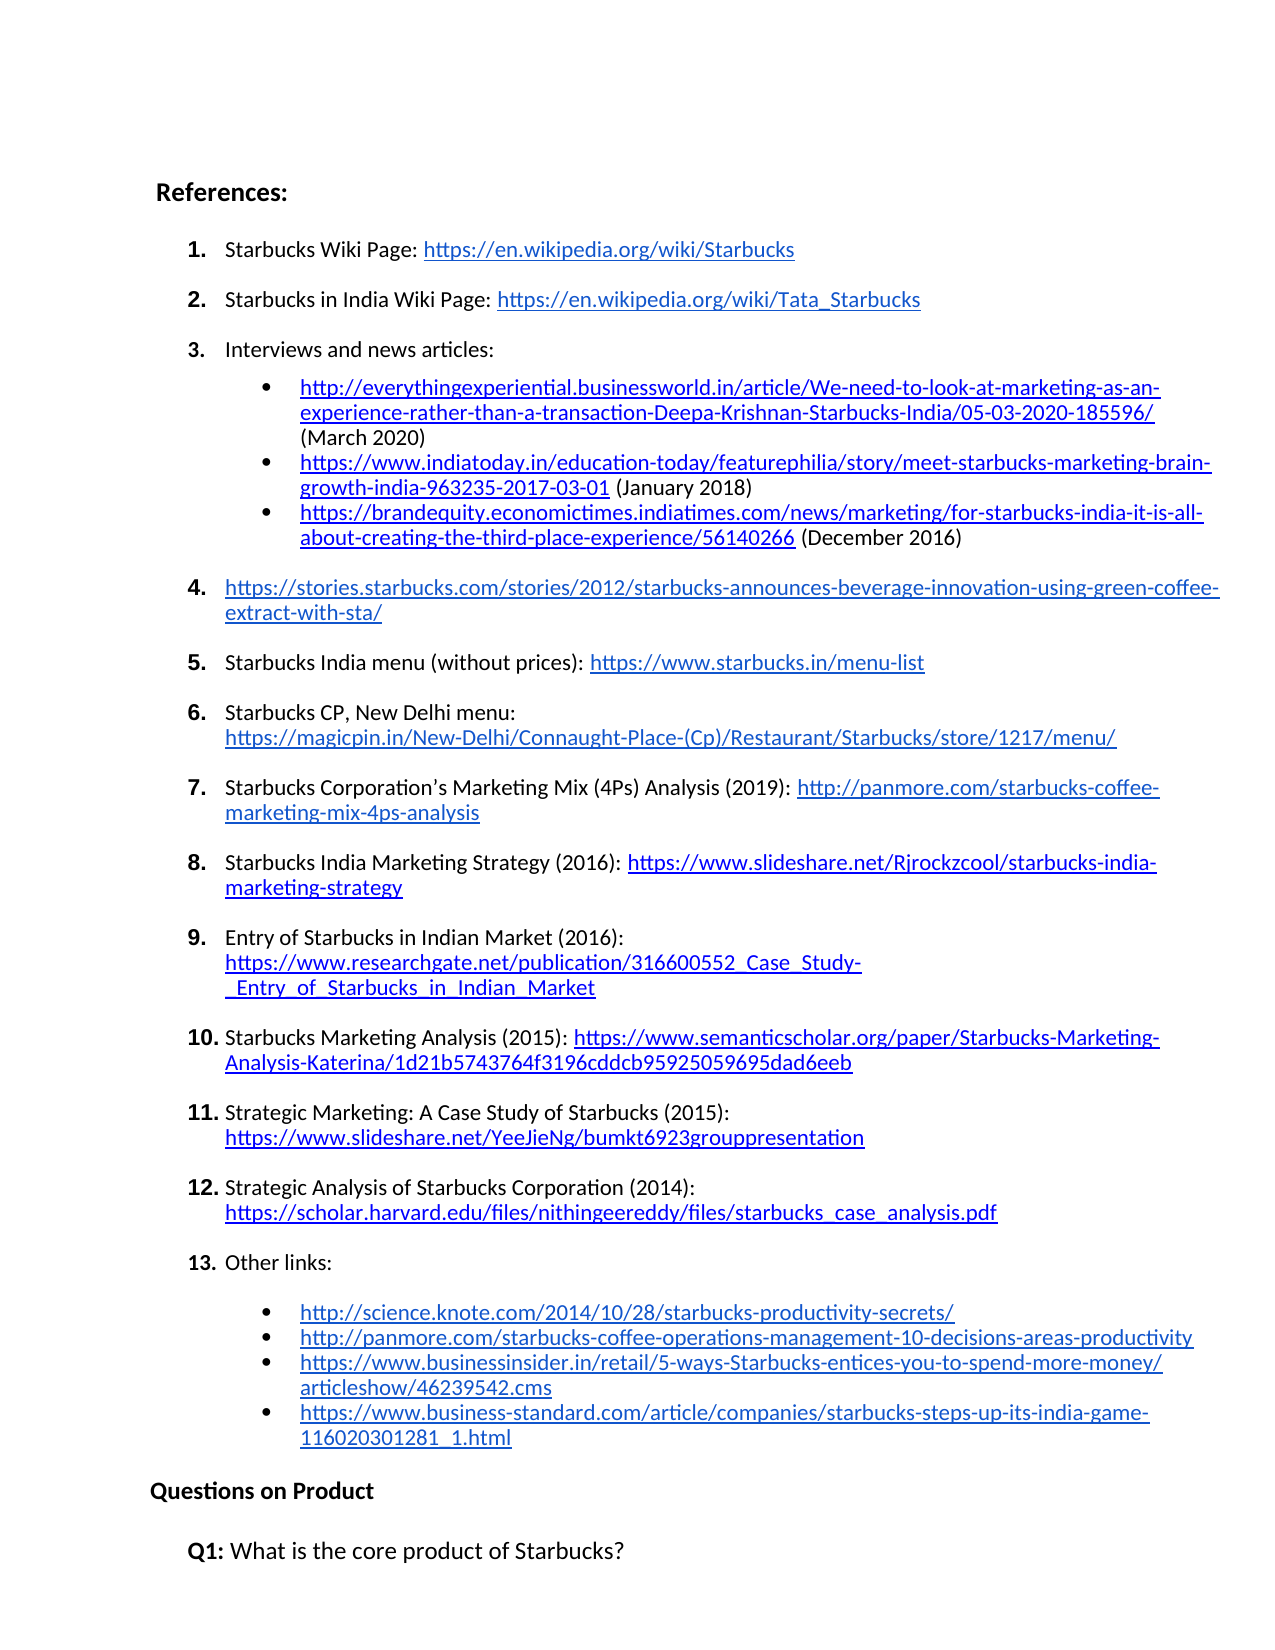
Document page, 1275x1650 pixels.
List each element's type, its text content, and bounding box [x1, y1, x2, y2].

list Strategic Marketing: A Case Study of Starbucks (2015): https://www.slideshare.net/YeeJieNg/bumkt6923grouppresentation [187, 1100, 1224, 1175]
list Starbucks Marketing Analysis (2015): https://www.semanticscholar.org/paper/Starbucks-Marketing-Analysis-Katerina/1d21b5743764f3196cddcb95925059695dad6eeb [187, 1025, 1224, 1100]
list http://panmore.com/starbucks-coffee-operations-management-10-decisions-areas-productivity [262, 1325, 1224, 1350]
list Starbucks India Marketing Strategy (2016): https://www.slideshare.net/Rjrockzcool/starbucks-india-marketing-strategy [187, 850, 1224, 925]
list http://science.knote.com/2014/10/28/starbucks-productivity-secrets/ [262, 1300, 1224, 1325]
list Starbucks Corporation’s Marketing Mix (4Ps) Analysis (2019): http://panmore.com/starbucks-coffee-marketing-mix-4ps-analysis [187, 775, 1224, 850]
list https://www.business-standard.com/article/companies/starbucks-steps-up-its-india-game-116020301281_1.html [262, 1400, 1224, 1450]
list Starbucks in India Wiki Page: https://en.wikipedia.org/wiki/Tata_Starbucks [187, 288, 1224, 338]
list Starbucks Wiki Page: https://en.wikipedia.org/wiki/Starbucks [187, 238, 1224, 288]
list Other links: [187, 1250, 1224, 1275]
list https://www.businessinsider.in/retail/5-ways-Starbucks-entices-you-to-spend-more-money/articleshow/46239542.cms [262, 1350, 1224, 1400]
list Starbucks India menu (without prices): https://www.starbucks.in/menu-list [187, 650, 1224, 700]
list http://everythingexperiential.businessworld.in/article/We-need-to-look-at-marketing-as-an-experience-rather-than-a-transaction-Deepa-Krishnan-Starbucks-India/05-03-2020-185596/ (March 2020) [262, 375, 1224, 450]
list Starbucks CP, New Delhi menu: https://magicpin.in/New-Delhi/Connaught-Place-(Cp)/Restaurant/Starbucks/store/1217/menu/ [187, 700, 1224, 775]
list Entry of Starbucks in Indian Market (2016): https://www.researchgate.net/publication/316600552_Case_Study-_Entry_of_Starbucks_in_Indian_Market [187, 925, 1224, 1025]
list Interviews and news articles: [187, 338, 1224, 363]
list https://www.indiatoday.in/education-today/featurephilia/story/meet-starbucks-marketing-brain-growth-india-963235-2017-03-01 (January 2018) [262, 450, 1224, 500]
list Strategic Analysis of Starbucks Corporation (2014): https://scholar.harvard.edu/files/nithingeereddy/files/starbucks_case_analysis.pdf [187, 1175, 1224, 1250]
list https://stories.starbucks.com/stories/2012/starbucks-announces-beverage-innovation-using-green-coffee-extract-with-sta/ [187, 575, 1224, 650]
text Q1: What is the core product of Starbucks? [187, 1535, 1224, 1566]
text References: [150, 175, 1224, 208]
list https://brandequity.economictimes.indiatimes.com/news/marketing/for-starbucks-india-it-is-all-about-creating-the-third-place-experience/56140266 (December 2016) [262, 500, 1224, 550]
text Questions on Product [150, 1475, 1224, 1506]
